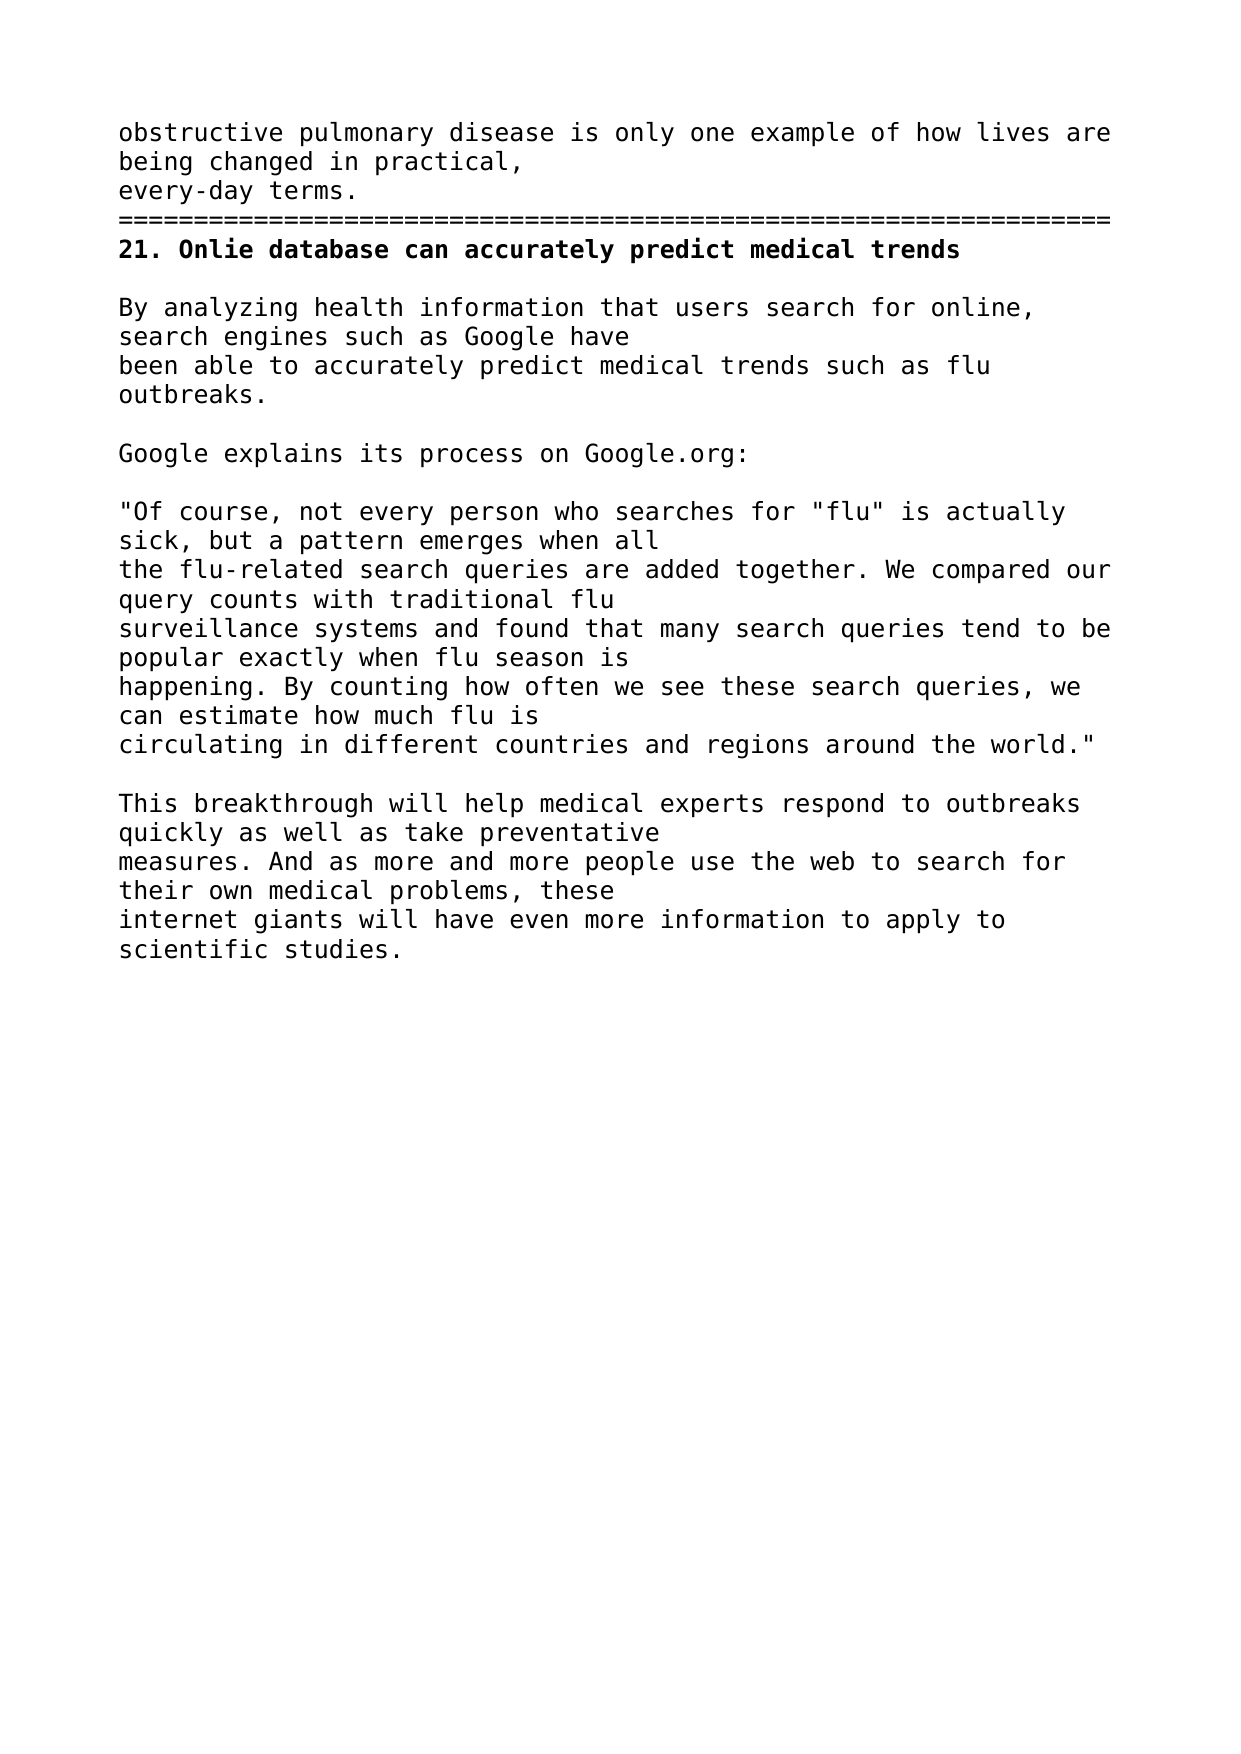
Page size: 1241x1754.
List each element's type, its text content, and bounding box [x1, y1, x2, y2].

text obstructive pulmonary disease is only one example of how lives are being changed in practical, [118, 118, 1122, 176]
text "Of course, not every person who searches for "flu" is actually sick, but a pattern emerges when all [118, 497, 1122, 556]
text internet giants will have even more information to apply to scientific studies. [118, 906, 1122, 964]
text the flu-related search queries are added together. We compared our query counts with traditional flu [118, 556, 1122, 614]
text This breakthrough will help medical experts respond to outbreaks quickly as well as take preventative [118, 789, 1122, 847]
text 21. Onlie database can accurately predict medical trends [118, 235, 1122, 264]
text measures. And as more and more people use the web to search for their own medical problems, these [118, 847, 1122, 906]
text been able to accurately predict medical trends such as flu outbreaks. [118, 351, 1122, 410]
text happening. By counting how often we see these search queries, we can estimate how much flu is [118, 672, 1122, 731]
text surveillance systems and found that many search queries tend to be popular exactly when flu season is [118, 614, 1122, 672]
text By analyzing health information that users search for online, search engines such as Google have [118, 293, 1122, 351]
text ================================================================== [118, 206, 1122, 235]
text every-day terms. [118, 176, 1122, 206]
text circulating in different countries and regions around the world." [118, 731, 1122, 760]
text Google explains its process on Google.org: [118, 439, 1122, 468]
